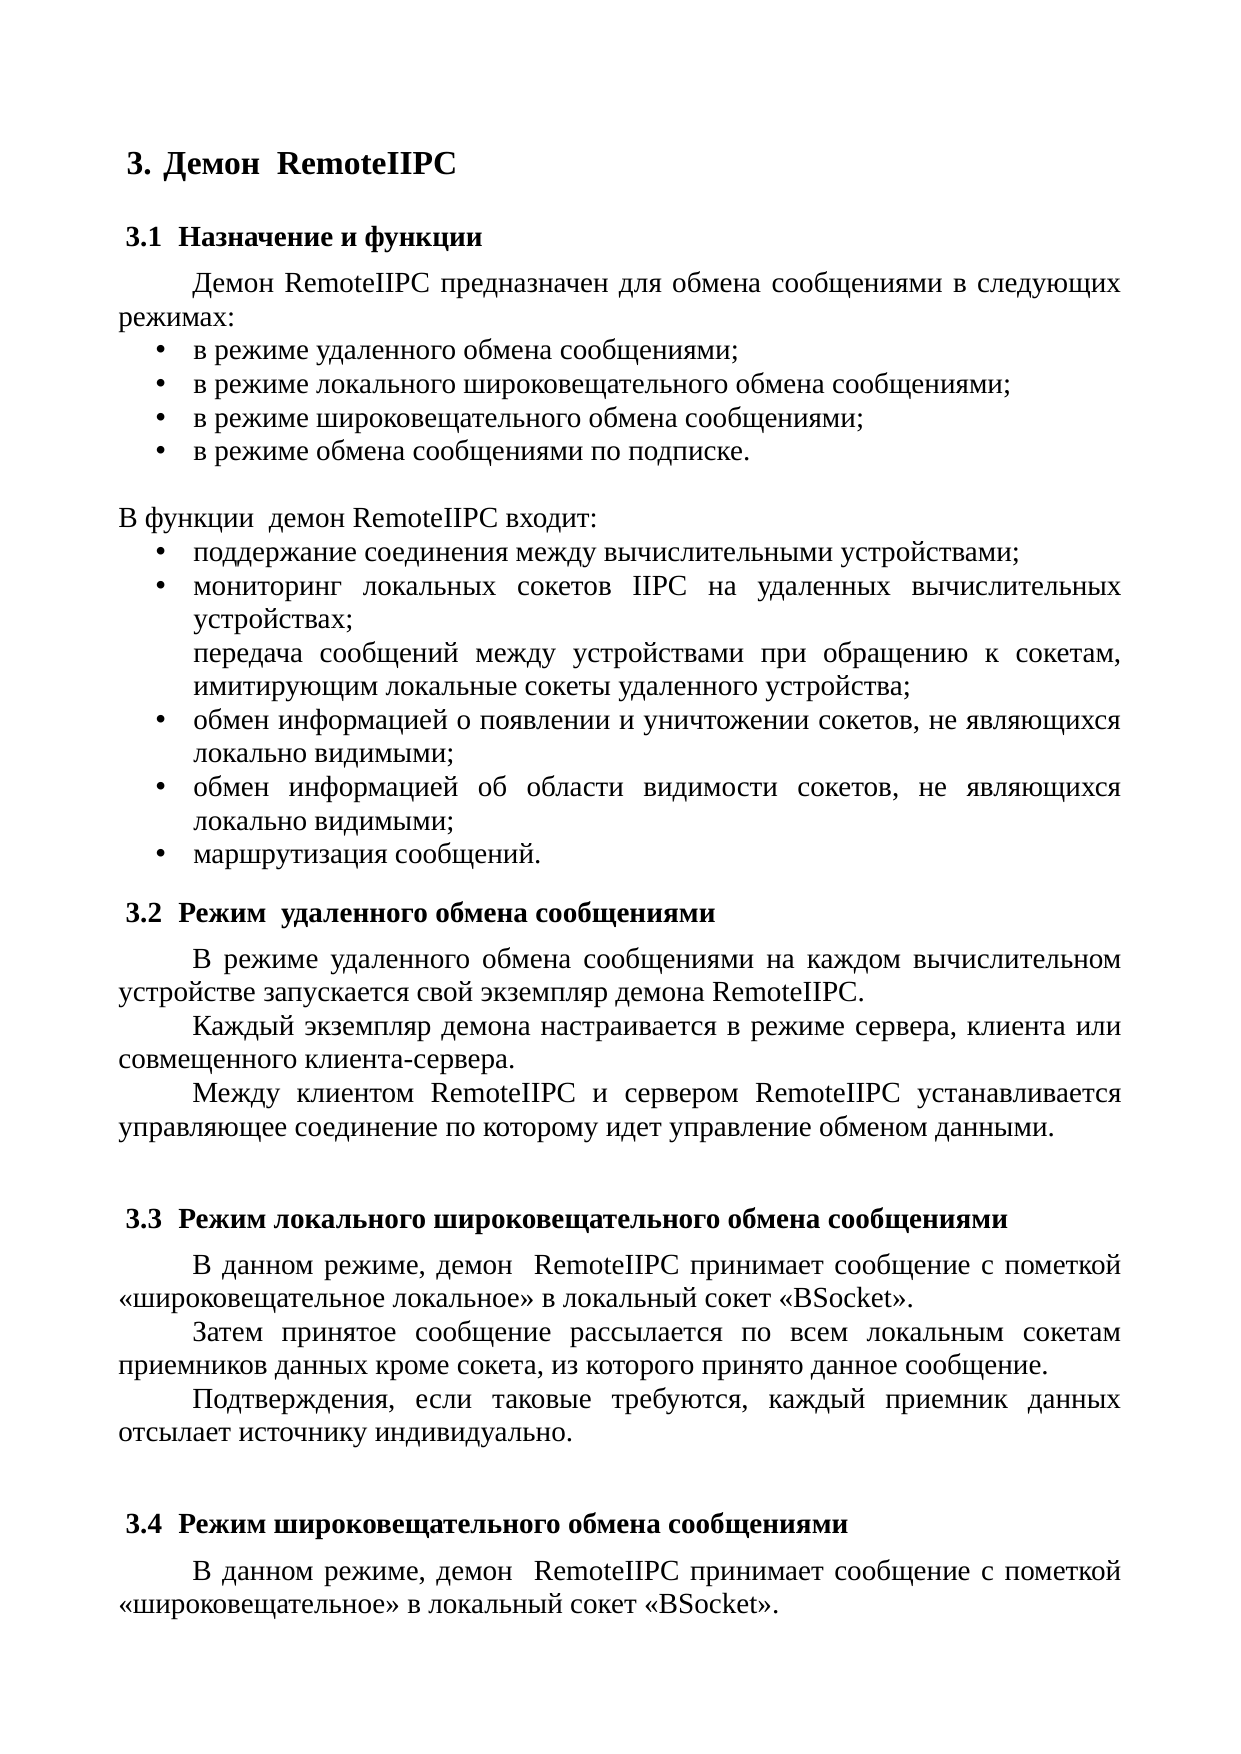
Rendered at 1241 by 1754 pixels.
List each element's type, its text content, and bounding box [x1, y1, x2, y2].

text Подтверждения, если таковые требуются, каждый приемник данных отсылает источнику индивидуально. [118, 1381, 1122, 1448]
list в режиме широковещательного обмена сообщениями; [156, 400, 1122, 433]
list в режиме локального широковещательного обмена сообщениями; [156, 366, 1122, 400]
subtitle Режим широковещательного обмена сообщениями [118, 1507, 1122, 1540]
subtitle Демон RemoteIIPC [118, 143, 1122, 182]
text В данном режиме, демон RemoteIIPC принимает сообщение с пометкой «широковещательное локальное» в локальный сокет «BSocket». [118, 1247, 1122, 1314]
subtitle Назначение и функции [118, 219, 1122, 253]
list в режиме обмена сообщениями по подписке. [156, 433, 1122, 467]
text В режиме удаленного обмена сообщениями на каждом вычислительном устройстве запускается свой экземпляр демона RemoteIIPC. [118, 941, 1122, 1008]
text В функции демон RemoteIIPC входит: [118, 501, 1122, 534]
subtitle Режим удаленного обмена сообщениями [118, 895, 1122, 928]
list обмен информацией об области видимости сокетов, не являющихся локально видимыми; [156, 769, 1122, 836]
list передача сообщений между устройствами при обращению к сокетам, имитирующим локальные сокеты удаленного устройства; [156, 635, 1122, 702]
text Демон RemoteIIPC предназначен для обмена сообщениями в следующих режимах: [118, 265, 1122, 332]
list поддержание соединения между вычислительными устройствами; [156, 534, 1122, 568]
text В данном режиме, демон RemoteIIPC принимает сообщение с пометкой «широковещательное» в локальный сокет «BSocket». [118, 1553, 1122, 1620]
list обмен информацией о появлении и уничтожении сокетов, не являющихся локально видимыми; [156, 702, 1122, 769]
list маршрутизация сообщений. [156, 836, 1122, 870]
list в режиме удаленного обмена сообщениями; [156, 332, 1122, 366]
text Каждый экземпляр демона настраивается в режиме сервера, клиента или совмещенного клиента-сервера. [118, 1008, 1122, 1075]
text Между клиентом RemoteIIPC и сервером RemoteIIPC устанавливается управляющее соединение по которому идет управление обменом данными. [118, 1075, 1122, 1142]
list мониторинг локальных сокетов IIPC на удаленных вычислительных устройствах; [156, 568, 1122, 635]
subtitle Режим локального широковещательного обмена сообщениями [118, 1201, 1122, 1234]
text Затем принятое сообщение рассылается по всем локальным сокетам приемников данных кроме сокета, из которого принято данное сообщение. [118, 1314, 1122, 1381]
